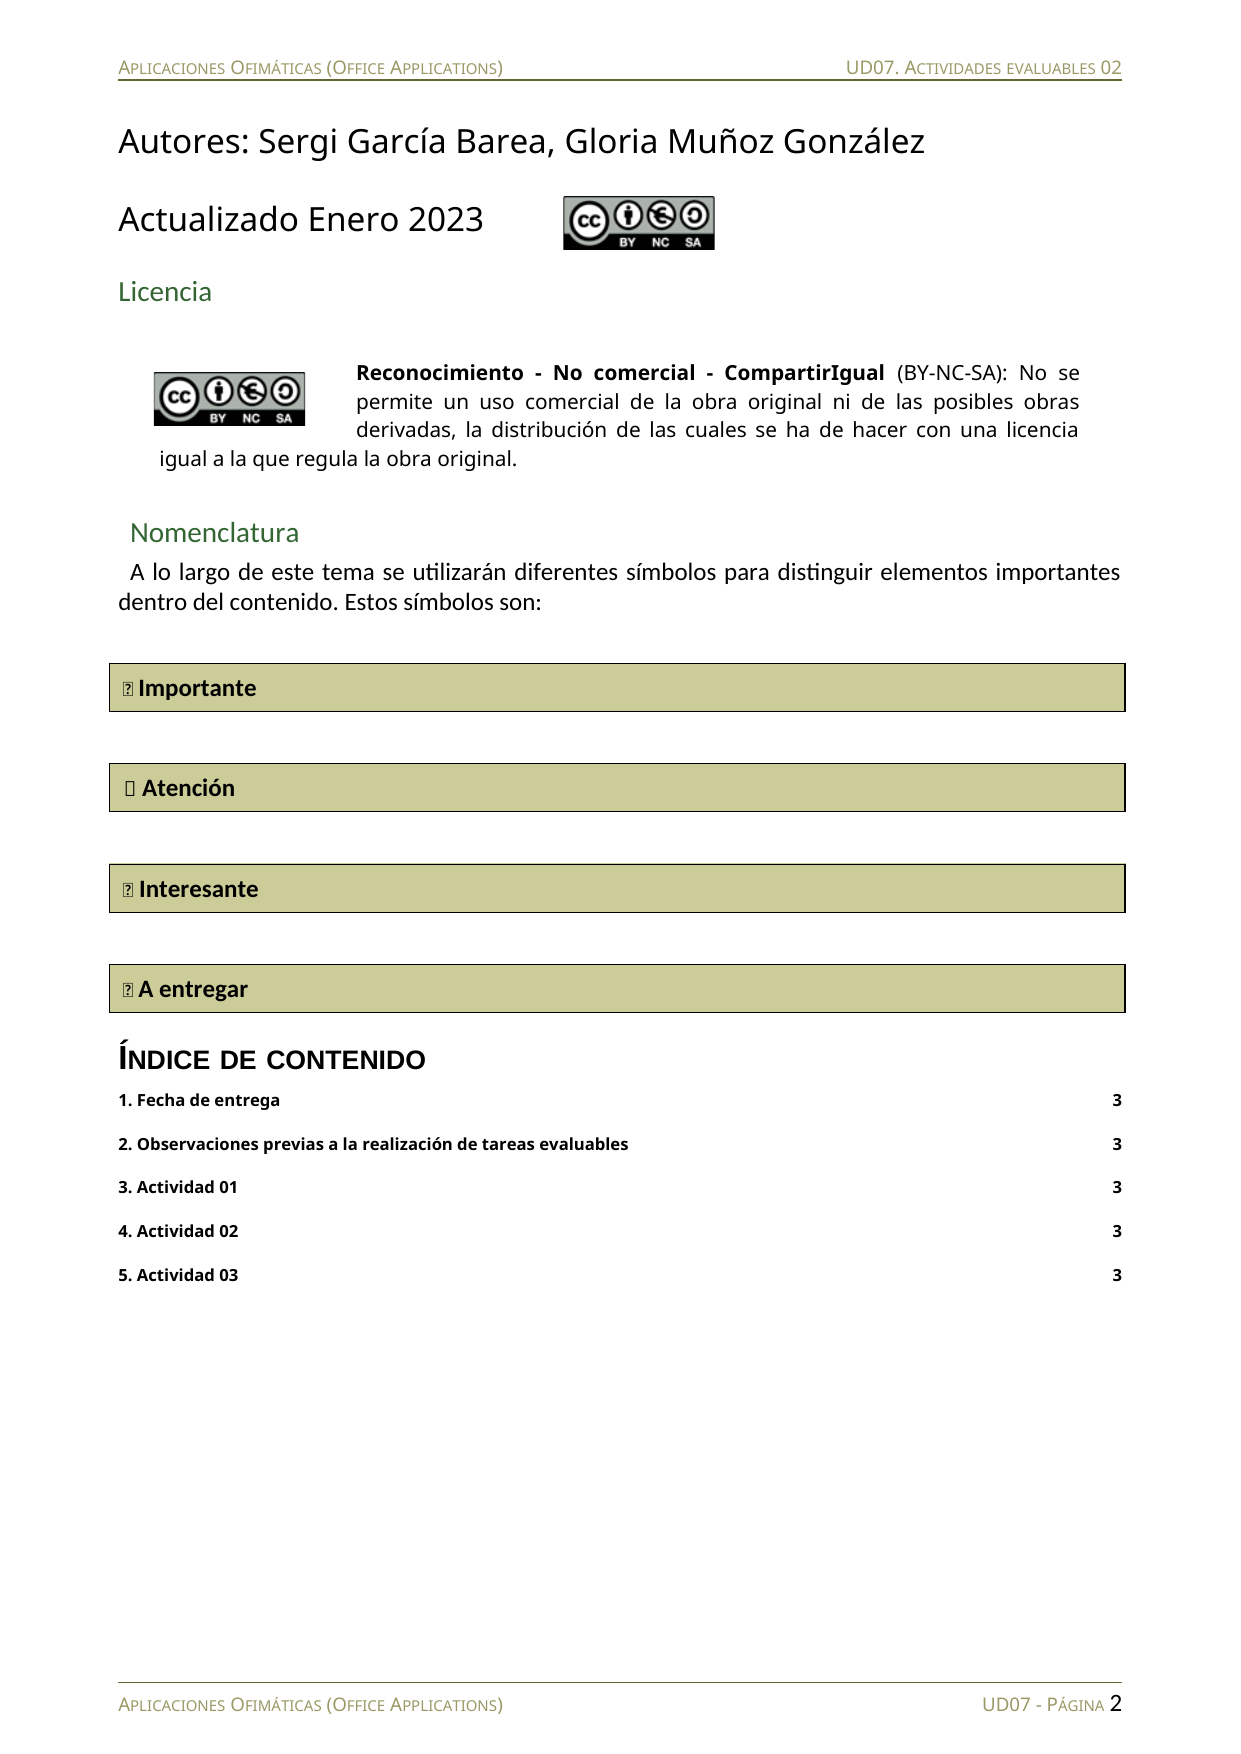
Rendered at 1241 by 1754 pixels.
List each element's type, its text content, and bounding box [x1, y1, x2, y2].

picture [153, 372, 306, 426]
text Nomenclatura [118, 514, 1122, 549]
text Actualizado Enero 2023 [118, 196, 563, 241]
text Licencia [118, 273, 1122, 309]
text 1. Fecha de entrega 3 [118, 1089, 1122, 1112]
text 3. Actividad 01 3 [118, 1176, 1122, 1199]
text Índice de contenido [118, 1038, 1122, 1077]
text 4. Actividad 02 3 [118, 1220, 1122, 1242]
text Autores: Sergi García Barea, Gloria Muñoz González [118, 118, 1122, 163]
text [715, 196, 1122, 241]
text 💬 Interesante [110, 865, 1124, 912]
text A lo largo de este tema se utilizarán diferentes símbolos para distinguir elementos importantes dentro del contenido. Estos símbolos son: [118, 556, 1122, 617]
text ❕ Atención [110, 764, 1124, 811]
text Reconocimiento - No comercial - CompartirIgual (BY-NC-SA): No se permite un uso comercial de la obra original ni de las posibles obras derivadas, la distribución de las cuales se ha de hacer con una licencia igual a la que regula la obra original. [159, 358, 1080, 472]
picture [563, 196, 715, 250]
text 2. Observaciones previas a la realización de tareas evaluables 3 [118, 1133, 1122, 1155]
text 📕 A entregar [110, 965, 1124, 1012]
text 5. Actividad 03 3 [118, 1263, 1122, 1286]
text 📖 Importante [110, 664, 1124, 711]
